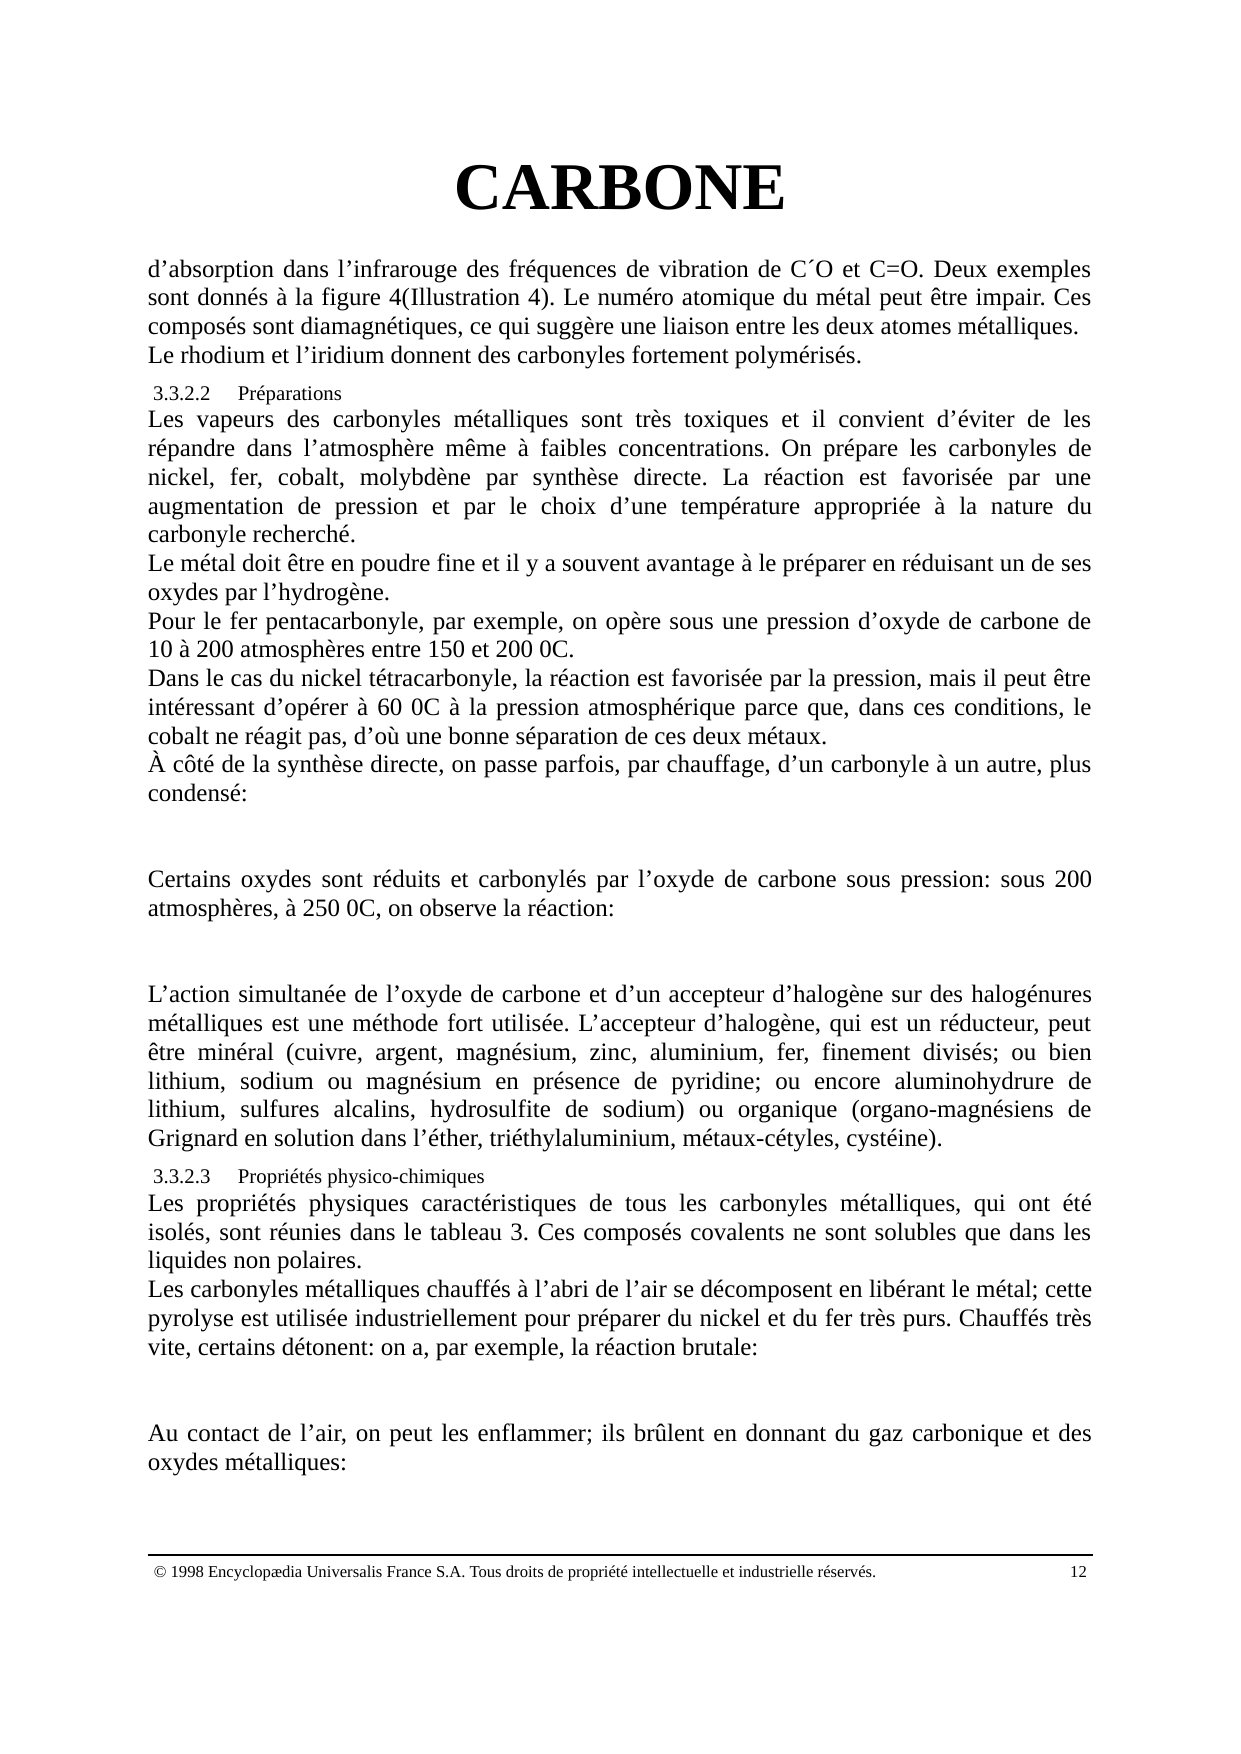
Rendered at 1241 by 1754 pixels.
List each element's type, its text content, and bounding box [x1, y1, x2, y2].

subtitle Préparations [148, 381, 1093, 404]
text Certains oxydes sont réduits et carbonylés par l’oxyde de carbone sous pression: sous 200 atmosphères, à 250 0C, on observe la réaction: [148, 864, 1093, 922]
text Les propriétés physiques caractéristiques de tous les carbonyles métalliques, qui ont été isolés, sont réunies dans le tableau 3. Ces composés covalents ne sont solubles que dans les liquides non polaires. [148, 1188, 1093, 1274]
text Au contact de l’air, on peut les enflammer; ils brûlent en donnant du gaz carbonique et des oxydes métalliques: [148, 1418, 1093, 1475]
text Pour le fer pentacarbonyle, par exemple, on opère sous une pression d’oxyde de carbone de 10 à 200 atmosphères entre 150 et 200 0C. [148, 606, 1093, 663]
text Les vapeurs des carbonyles métalliques sont très toxiques et il convient d’éviter de les répandre dans l’atmosphère même à faibles concentrations. On prépare les carbonyles de nickel, fer, cobalt, molybdène par synthèse directe. La réaction est favorisée par une augmentation de pression et par le choix d’une température appropriée à la nature du carbonyle recherché. [148, 404, 1093, 548]
text Dans le cas du nickel tétracarbonyle, la réaction est favorisée par la pression, mais il peut être intéressant d’opérer à 60 0C à la pression atmosphérique parce que, dans ces conditions, le cobalt ne réagit pas, d’où une bonne séparation de ces deux métaux. [148, 663, 1093, 749]
text Le métal doit être en poudre fine et il y a souvent avantage à le préparer en réduisant un de ses oxydes par l’hydrogène. [148, 548, 1093, 606]
text Le rhodium et l’iridium donnent des carbonyles fortement polymérisés. [148, 340, 1093, 369]
subtitle Propriétés physico-chimiques [148, 1164, 1093, 1188]
text d’absorption dans l’infrarouge des fréquences de vibration de C´O et C=O. Deux exemples sont donnés à la figure 4(Illustration 4). Le numéro atomique du métal peut être impair. Ces composés sont diamagnétiques, ce qui suggère une liaison entre les deux atomes métalliques. [148, 254, 1093, 340]
text L’action simultanée de l’oxyde de carbone et d’un accepteur d’halogène sur des halogénures métalliques est une méthode fort utilisée. L’accepteur d’halogène, qui est un réducteur, peut être minéral (cuivre, argent, magnésium, zinc, aluminium, fer, finement divisés; ou bien lithium, sodium ou magnésium en présence de pyridine; ou encore aluminohydrure de lithium, sulfures alcalins, hydrosulfite de sodium) ou organique (organo-magnésiens de Grignard en solution dans l’éther, triéthylaluminium, métaux-cétyles, cystéine). [148, 979, 1093, 1152]
text Les carbonyles métalliques chauffés à l’abri de l’air se décomposent en libérant le métal; cette pyrolyse est utilisée industriellement pour préparer du nickel et du fer très purs. Chauffés très vite, certains détonent: on a, par exemple, la réaction brutale: [148, 1274, 1093, 1360]
text À côté de la synthèse directe, on passe parfois, par chauffage, d’un carbonyle à un autre, plus condensé: [148, 749, 1093, 807]
